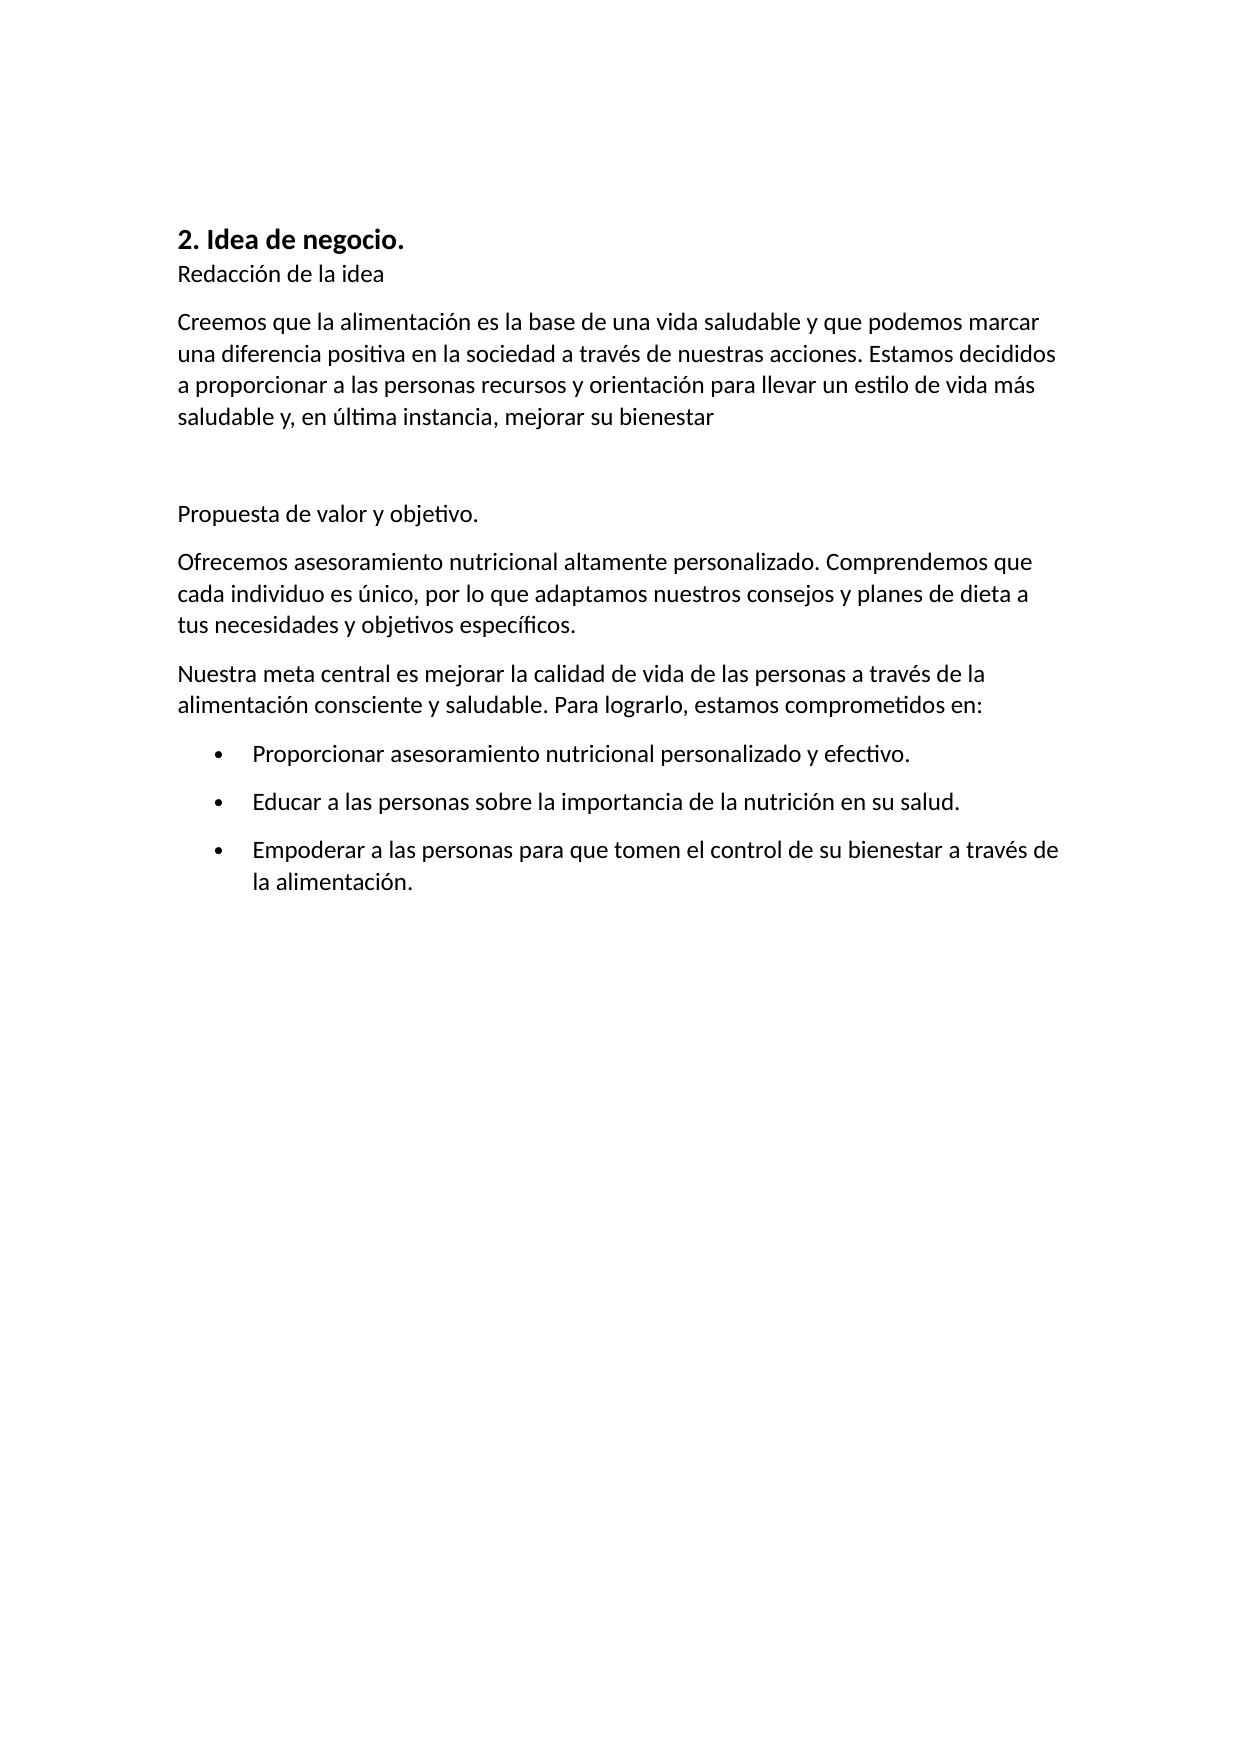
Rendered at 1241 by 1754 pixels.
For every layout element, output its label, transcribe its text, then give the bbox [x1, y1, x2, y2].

list Empoderar a las personas para que tomen el control de su bienestar a través de la alimentación. [215, 834, 1063, 897]
subtitle 2. Idea de negocio. [177, 221, 1063, 257]
list Educar a las personas sobre la importancia de la nutrición en su salud. [215, 786, 1063, 817]
text Creemos que la alimentación es la base de una vida saludable y que podemos marcar una diferencia positiva en la sociedad a través de nuestras acciones. Estamos decididos a proporcionar a las personas recursos y orientación para llevar un estilo de vida más saludable y, en última instancia, mejorar su bienestar [177, 306, 1063, 432]
text Propuesta de valor y objetivo. [177, 498, 1063, 528]
text Ofrecemos asesoramiento nutricional altamente personalizado. Comprendemos que cada individuo es único, por lo que adaptamos nuestros consejos y planes de dieta a tus necesidades y objetivos específicos. [177, 546, 1063, 640]
list Proporcionar asesoramiento nutricional personalizado y efectivo. [215, 738, 1063, 768]
text Redacción de la idea [177, 258, 1063, 288]
text Nuestra meta central es mejorar la calidad de vida de las personas a través de la alimentación consciente y saludable. Para lograrlo, estamos comprometidos en: [177, 658, 1063, 720]
